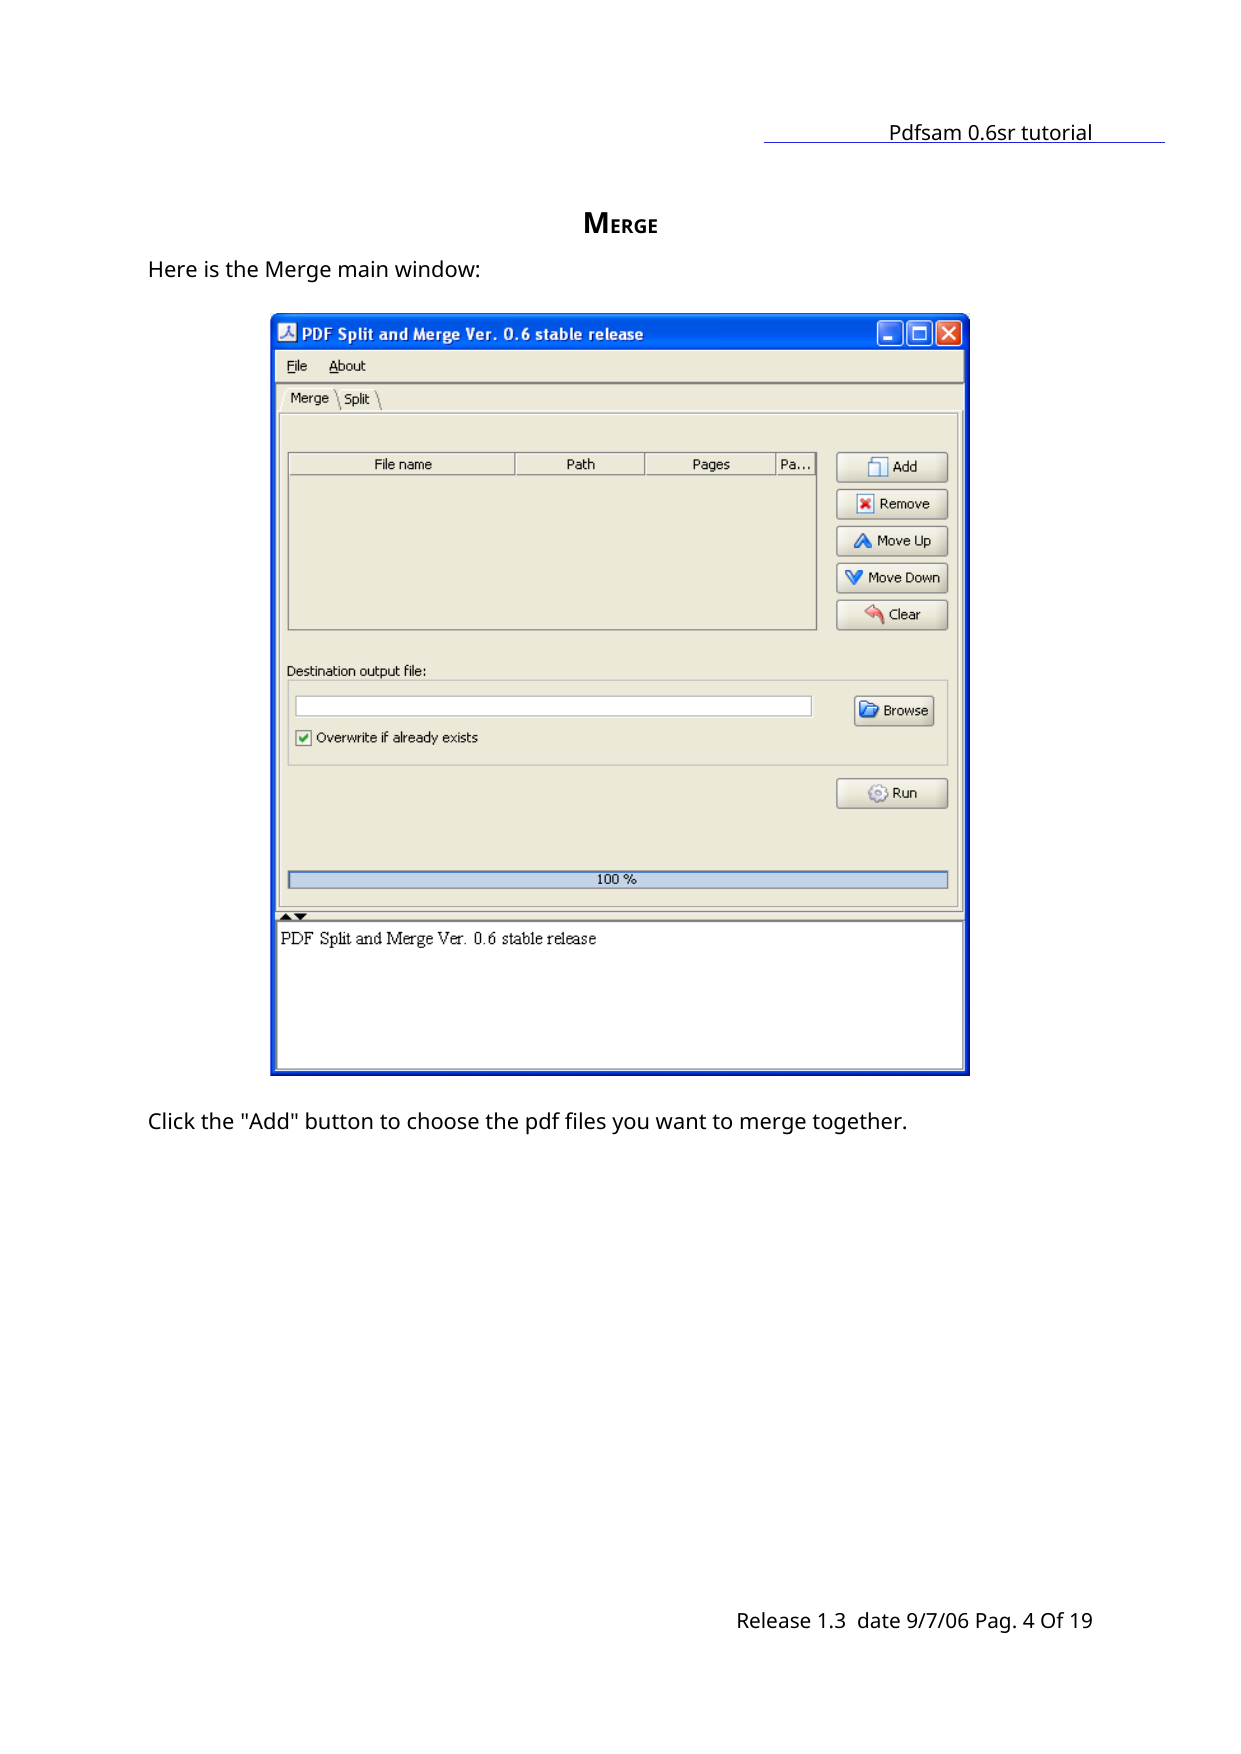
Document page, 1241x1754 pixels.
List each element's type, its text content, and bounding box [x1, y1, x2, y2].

picture [270, 313, 970, 1076]
text Merge [148, 202, 1093, 242]
text Here is the Merge main window: [148, 254, 1093, 284]
text Click the "Add" button to choose the pdf files you want to merge together. [148, 1106, 1093, 1135]
